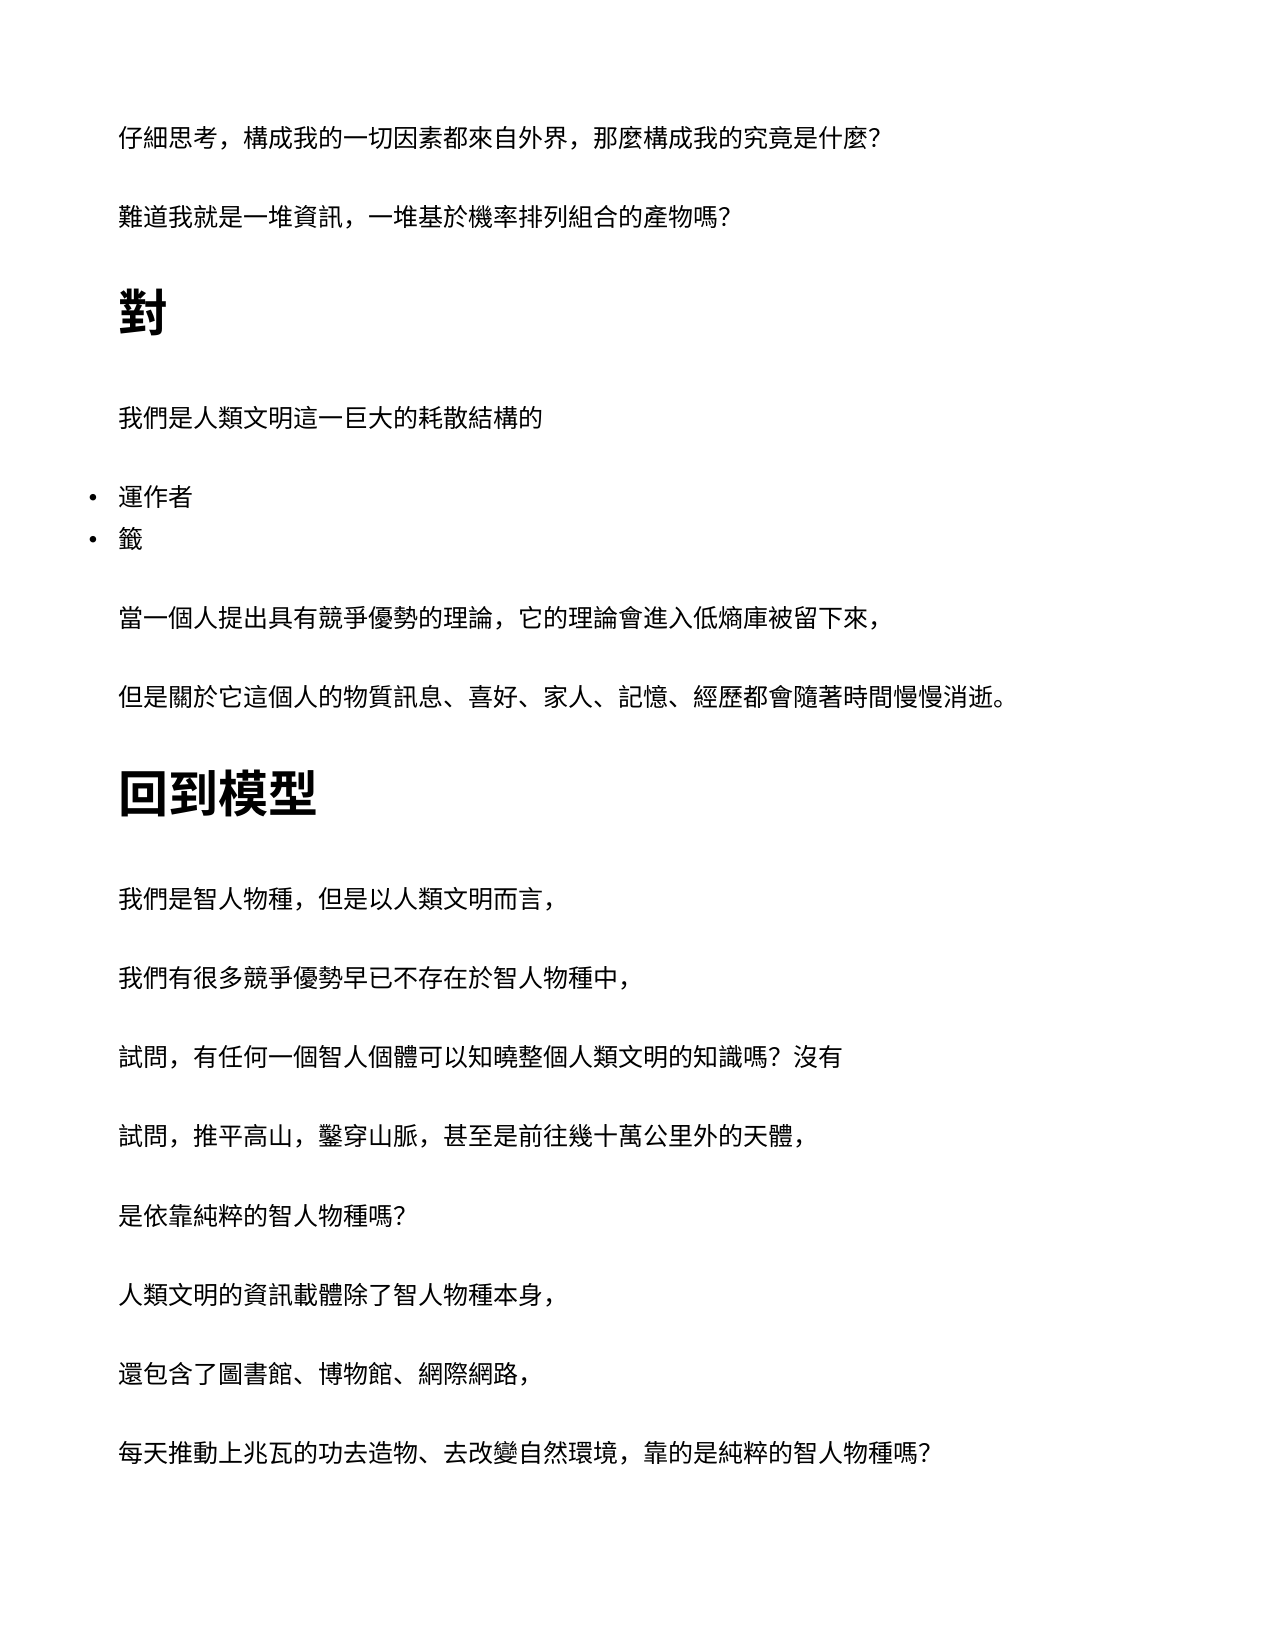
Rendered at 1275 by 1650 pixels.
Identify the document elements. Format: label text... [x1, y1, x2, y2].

text 仔細思考，構成我的一切因素都來自外界，那麼構成我的究竟是什麼？ [118, 118, 1157, 154]
text 我們是人類文明這一巨大的耗散結構的 [118, 399, 1157, 435]
list 運作者 [118, 478, 1157, 514]
text 難道我就是一堆資訊，一堆基於機率排列組合的產物嗎？ [118, 197, 1157, 233]
text 我們有很多競爭優勢早已不存在於智人物種中， [118, 958, 1157, 995]
text 但是關於它這個人的物質訊息、喜好、家人、記憶、經歷都會隨著時間慢慢消逝。 [118, 678, 1157, 714]
text 我們是智人物種，但是以人類文明而言， [118, 879, 1157, 916]
text 每天推動上兆瓦的功去造物、去改變自然環境，靠的是純粹的智人物種嗎？ [118, 1433, 1157, 1470]
list 籤 [118, 519, 1157, 556]
text 人類文明的資訊載體除了智人物種本身， [118, 1275, 1157, 1311]
text 試問，推平高山，鑿穿山脈，甚至是前往幾十萬公里外的天體， [118, 1117, 1157, 1153]
text 還包含了圖書館、博物館、網際網路， [118, 1354, 1157, 1391]
text 試問，有任何一個智人個體可以知曉整個人類文明的知識嗎？沒有 [118, 1038, 1157, 1074]
text 對 [118, 273, 1157, 346]
text 是依靠純粹的智人物種嗎？ [118, 1196, 1157, 1232]
text 回到模型 [118, 754, 1157, 826]
text 當一個人提出具有競爭優勢的理論，它的理論會進入低熵庫被留下來， [118, 599, 1157, 635]
